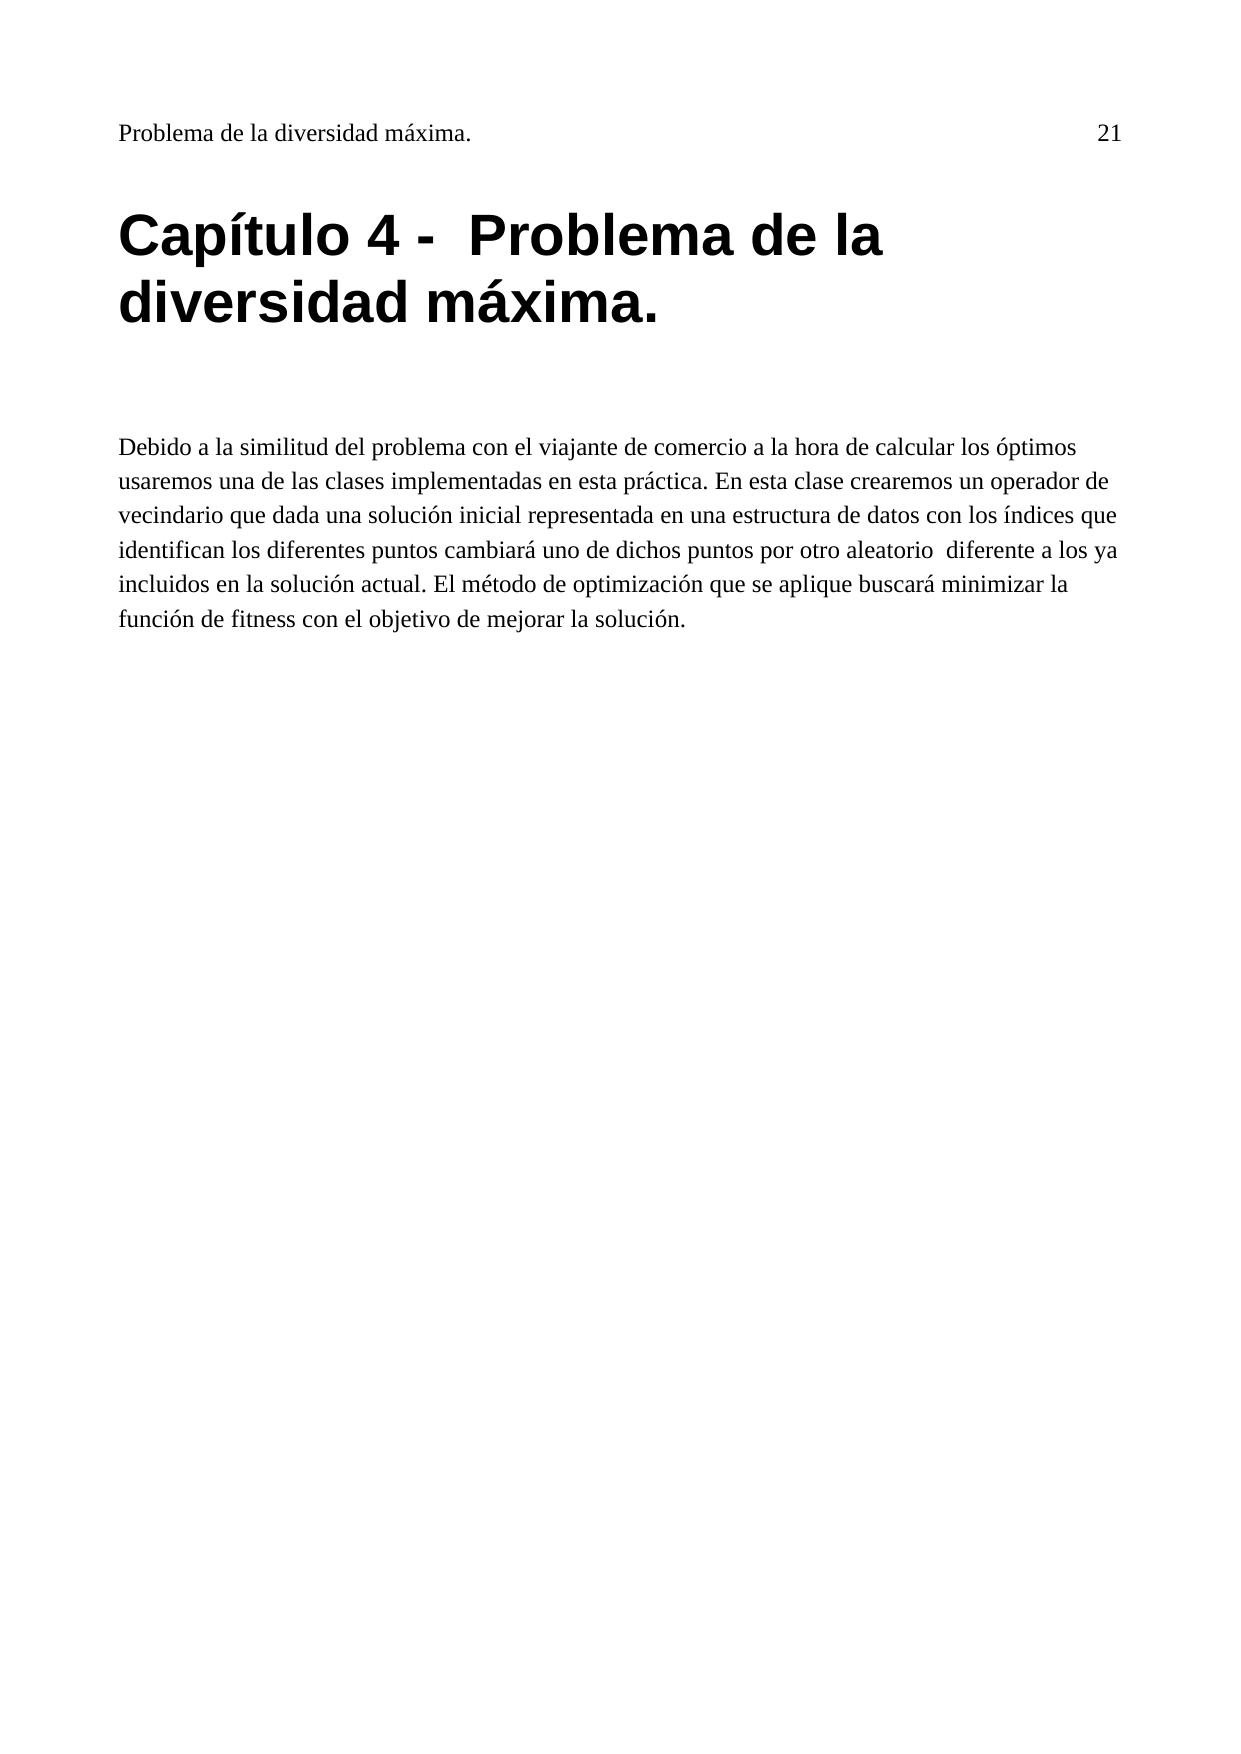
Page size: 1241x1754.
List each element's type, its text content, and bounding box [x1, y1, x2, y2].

subtitle Debido a la similitud del problema con el viajante de comercio a la hora de calcular los óptimos usaremos una de las clases implementadas en esta práctica. En esta clase crearemos un operador de vecindario que dada una solución inicial representada en una estructura de datos con los índices que identifican los diferentes puntos cambiará uno de dichos puntos por otro aleatorio diferente a los ya incluidos en la solución actual. El método de optimización que se aplique buscará minimizar la función de fitness con el objetivo de mejorar la solución. [118, 432, 1122, 633]
subtitle Problema de la diversidad máxima. [118, 201, 1122, 335]
